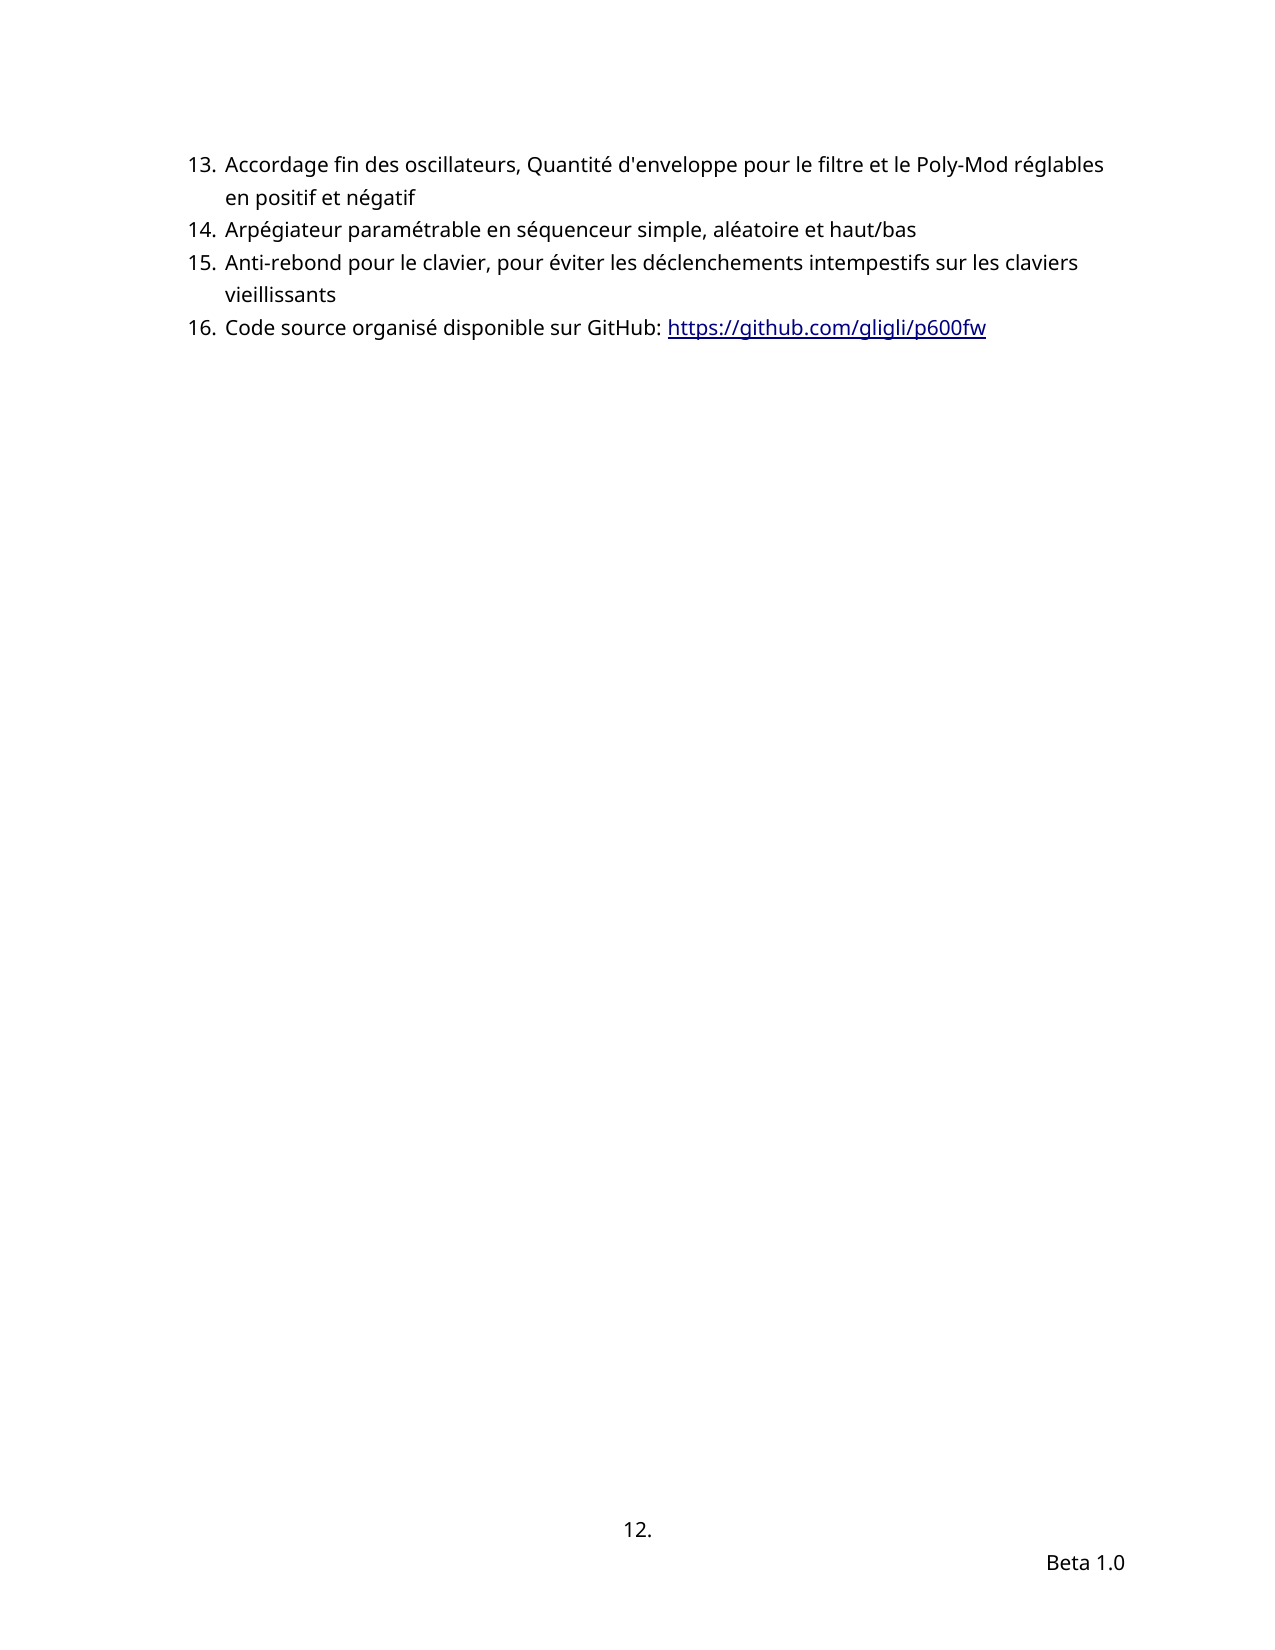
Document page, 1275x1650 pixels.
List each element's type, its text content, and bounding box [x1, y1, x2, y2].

list Code source organisé disponible sur GitHub: https://github.com/gligli/p600fw [187, 313, 1125, 341]
list Accordage fin des oscillateurs, Quantité d'enveloppe pour le filtre et le Poly-Mod réglables en positif et négatif [187, 150, 1125, 211]
list Arpégiateur paramétrable en séquenceur simple, aléatoire et haut/bas [187, 215, 1125, 244]
list Anti-rebond pour le clavier, pour éviter les déclenchements intempestifs sur les claviers vieillissants [187, 248, 1125, 309]
